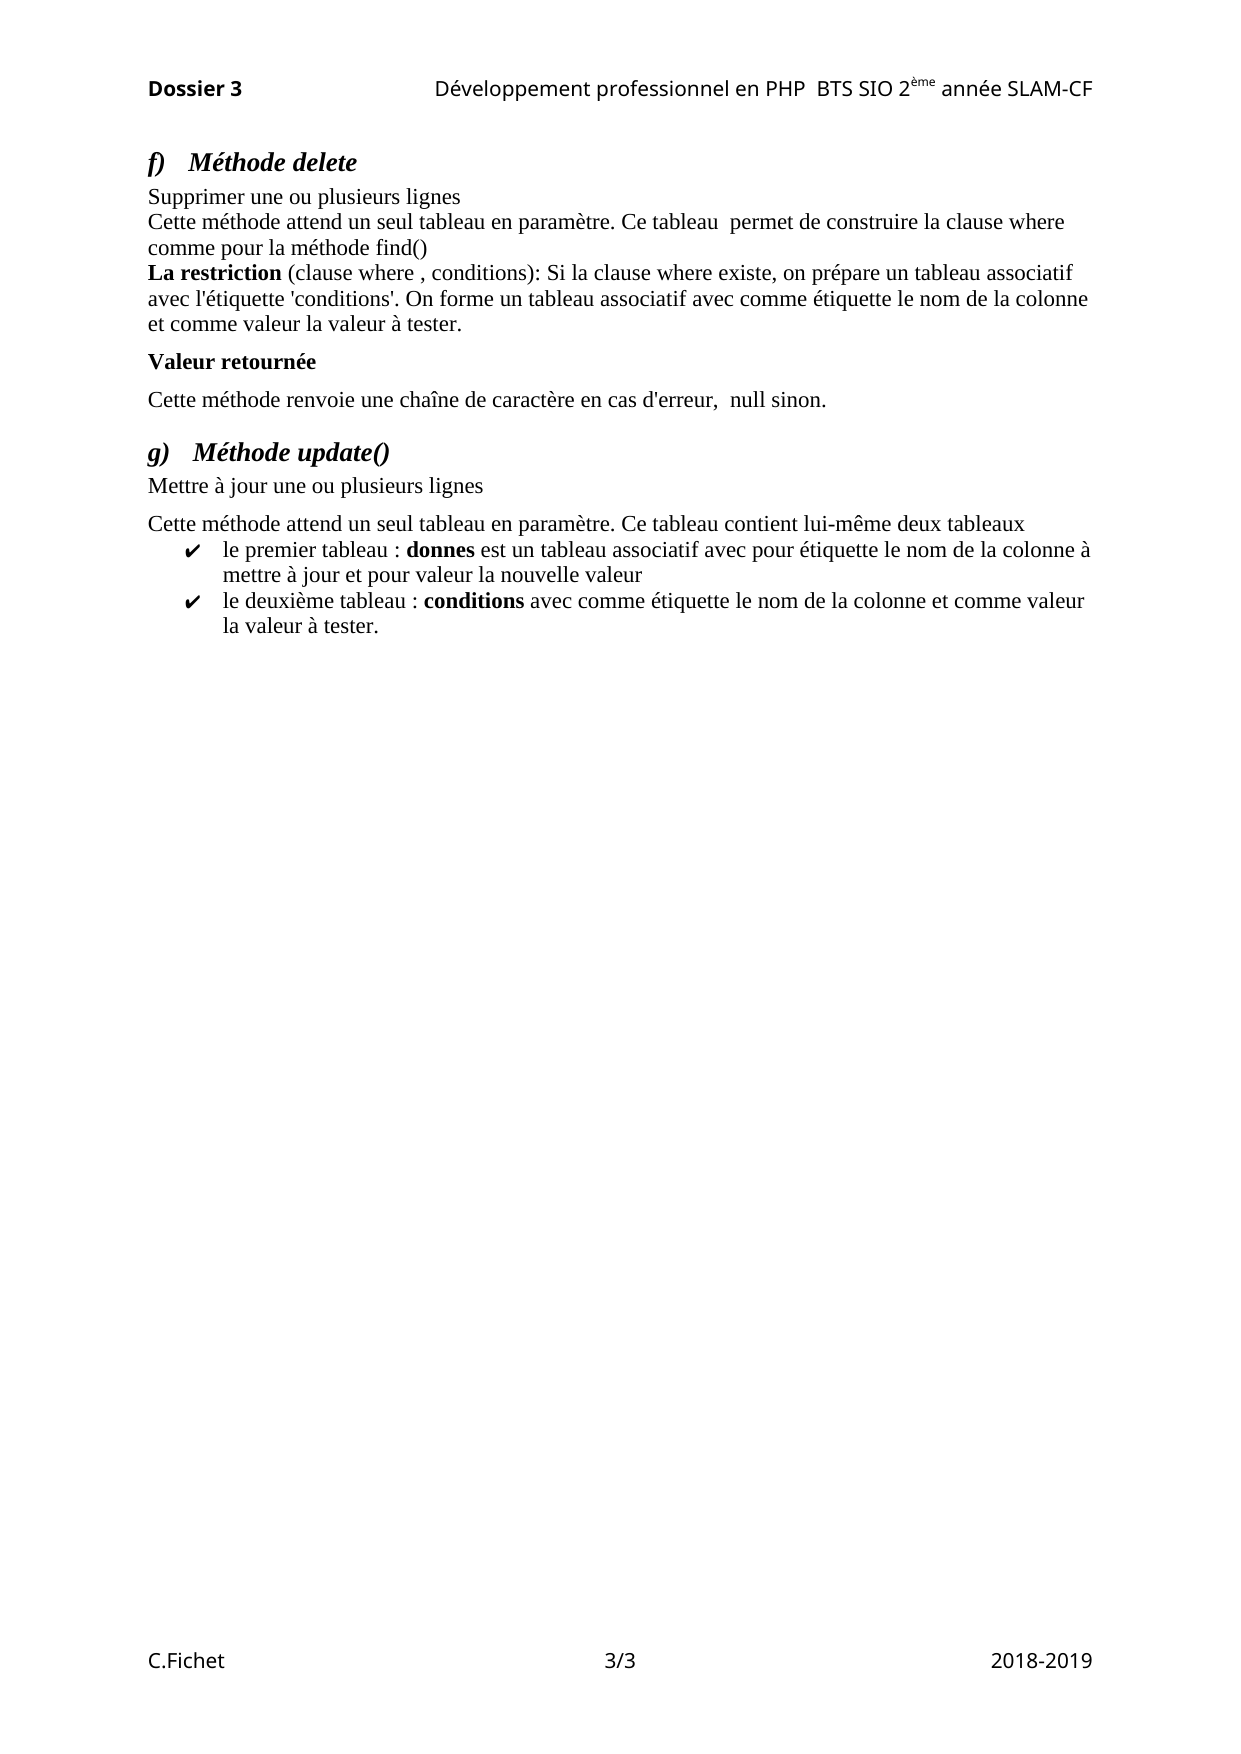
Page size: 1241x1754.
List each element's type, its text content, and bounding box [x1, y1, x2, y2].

text La restriction (clause where , conditions): Si la clause where existe, on prépare un tableau associatif avec l'étiquette 'conditions'. On forme un tableau associatif avec comme étiquette le nom de la colonne et comme valeur la valeur à tester. [148, 260, 1093, 336]
text Valeur retournée [148, 349, 1093, 374]
text Supprimer une ou plusieurs lignes [148, 184, 1093, 209]
subtitle Méthode delete [148, 148, 1093, 178]
text Cette méthode renvoie une chaîne de caractère en cas d'erreur, null sinon. [148, 387, 1093, 412]
text Cette méthode attend un seul tableau en paramètre. Ce tableau permet de construire la clause where comme pour la méthode find() [148, 209, 1093, 260]
text Cette méthode attend un seul tableau en paramètre. Ce tableau contient lui-même deux tableaux [148, 511, 1093, 537]
list le deuxième tableau : conditions avec comme étiquette le nom de la colonne et comme valeur la valeur à tester. [185, 588, 1093, 638]
subtitle Méthode update() [148, 437, 1093, 467]
list le premier tableau : donnes est un tableau associatif avec pour étiquette le nom de la colonne à mettre à jour et pour valeur la nouvelle valeur [185, 537, 1093, 588]
text Mettre à jour une ou plusieurs lignes [148, 473, 1093, 499]
